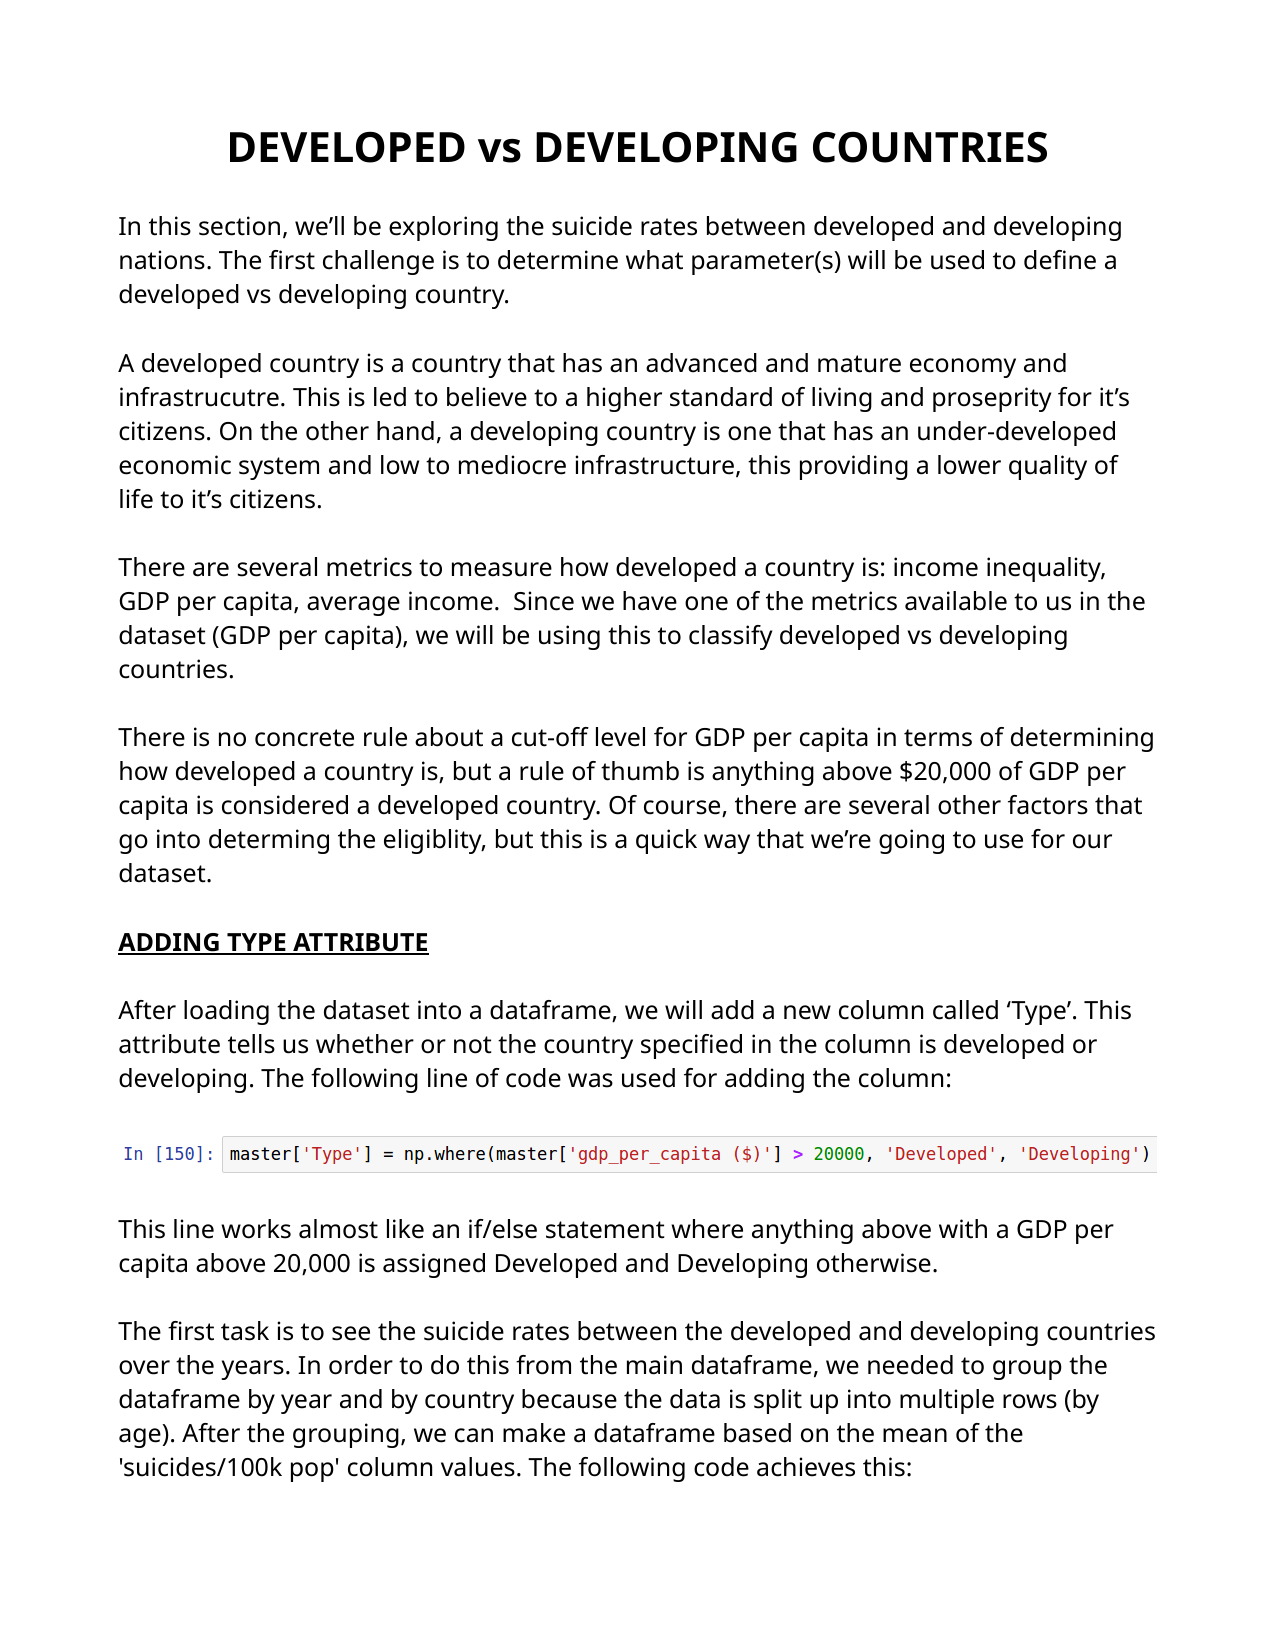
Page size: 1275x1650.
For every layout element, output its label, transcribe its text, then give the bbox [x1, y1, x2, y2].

text DEVELOPED vs DEVELOPING COUNTRIES [118, 118, 1157, 175]
text There is no concrete rule about a cut-off level for GDP per capita in terms of determining how developed a country is, but a rule of thumb is anything above $20,000 of GDP per capita is considered a developed country. Of course, there are several other factors that go into determing the eligiblity, but this is a quick way that we’re going to use for our dataset. [118, 720, 1157, 890]
text In this section, we’ll be exploring the suicide rates between developed and developing nations. The first challenge is to determine what parameter(s) will be used to define a developed vs developing country. [118, 209, 1157, 311]
text The first task is to see the suicide rates between the developed and developing countries over the years. In order to do this from the main dataframe, we needed to group the dataframe by year and by country because the data is split up into multiple rows (by age). After the grouping, we can make a dataframe based on the mean of the 'suicides/100k pop' column values. The following code achieves this: [118, 1314, 1157, 1484]
text ADDING TYPE ATTRIBUTE [118, 924, 1157, 958]
text A developed country is a country that has an advanced and mature economy and infrastrucutre. This is led to believe to a higher standard of living and proseprity for it’s citizens. On the other hand, a developing country is one that has an under-developed economic system and low to mediocre infrastructure, this providing a lower quality of life to it’s citizens. [118, 345, 1157, 516]
text This line works almost like an if/else statement where anything above with a GDP per capita above 20,000 is assigned Developed and Developing otherwise. [118, 1212, 1157, 1280]
text After loading the dataset into a dataframe, we will add a new column called ‘Type’. This attribute tells us whether or not the country specified in the column is developed or developing. The following line of code was used for adding the column: [118, 992, 1157, 1094]
text There are several metrics to measure how developed a country is: income inequality, GDP per capita, average income. Since we have one of the metrics available to us in the dataset (GDP per capita), we will be using this to classify developed vs developing countries. [118, 549, 1157, 686]
picture [118, 1128, 1157, 1178]
